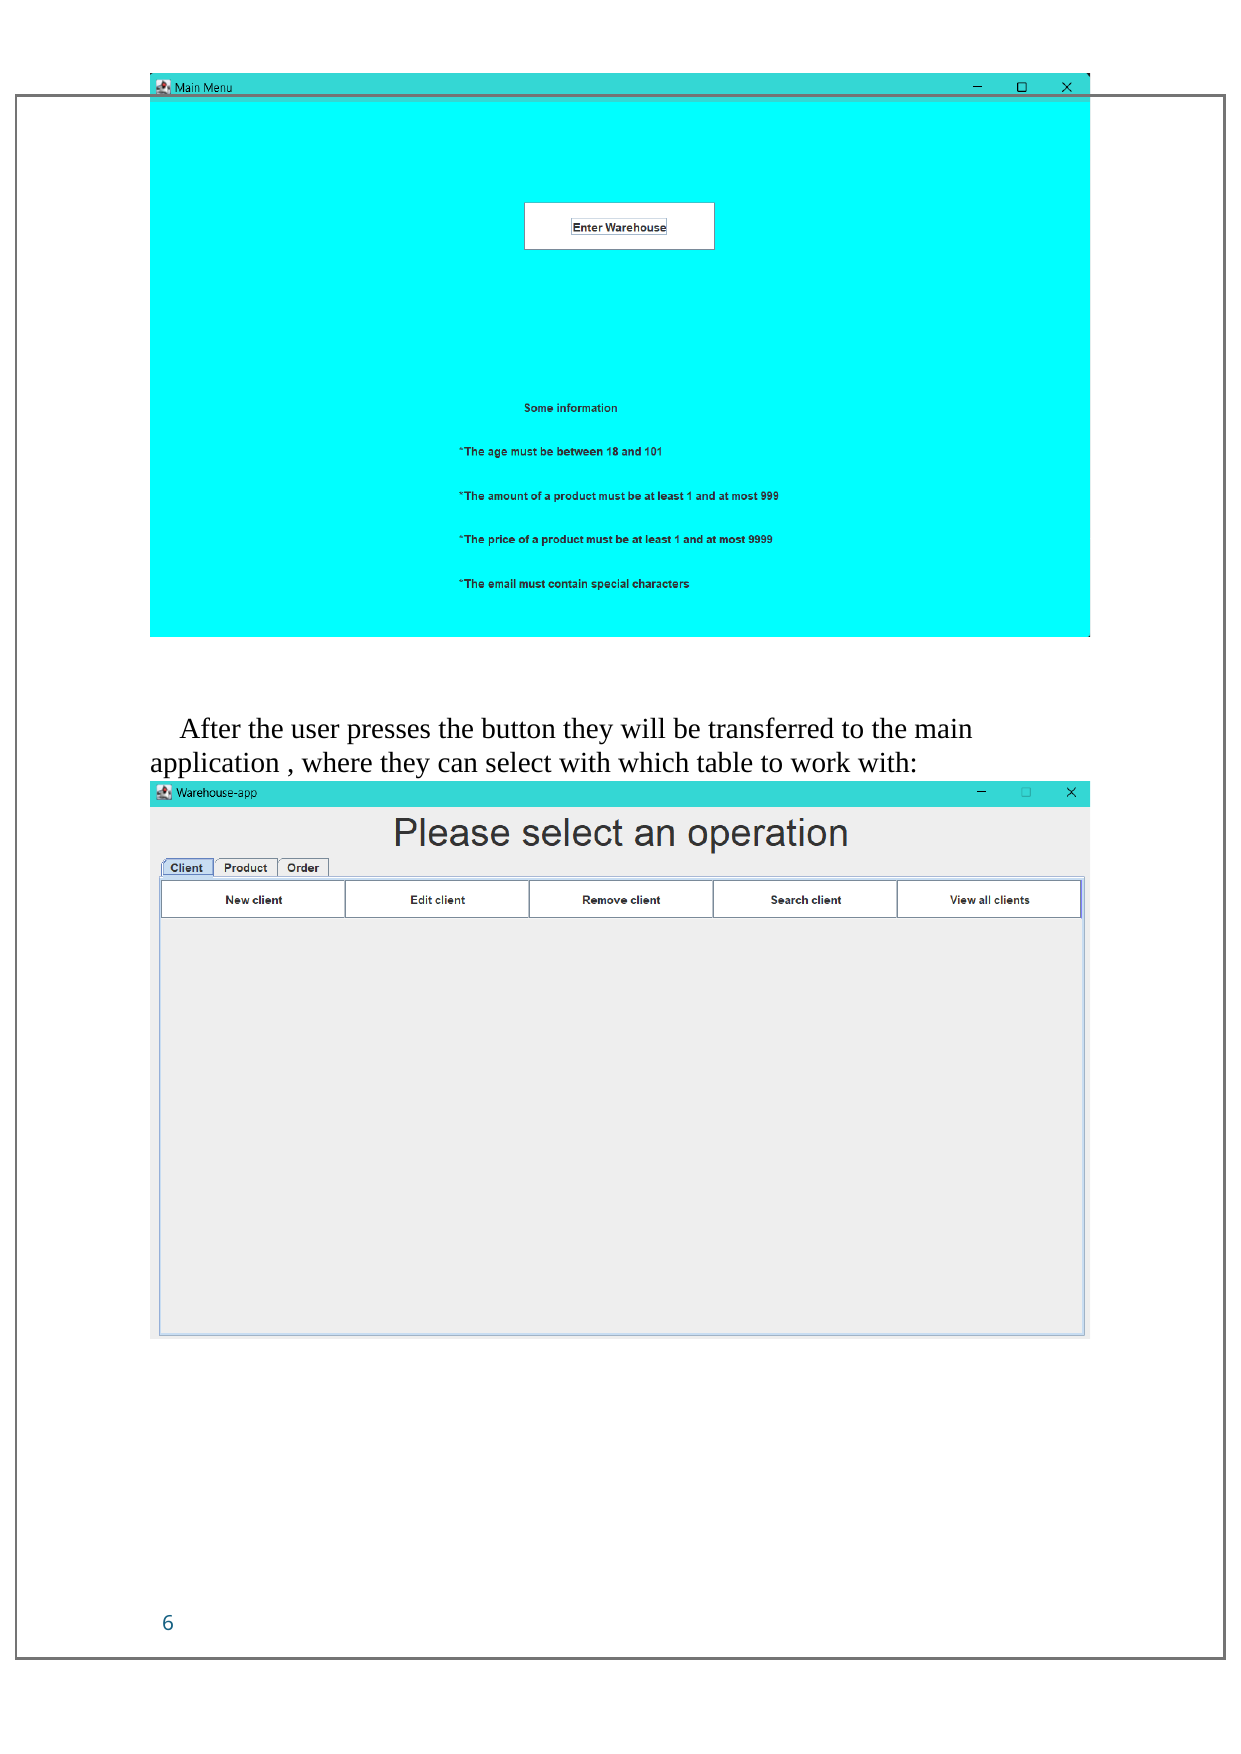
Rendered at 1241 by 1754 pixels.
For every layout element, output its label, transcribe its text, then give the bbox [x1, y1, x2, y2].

text After the user presses the button they will be transferred to the main application , where they can select with which table to work with: [150, 712, 1090, 779]
